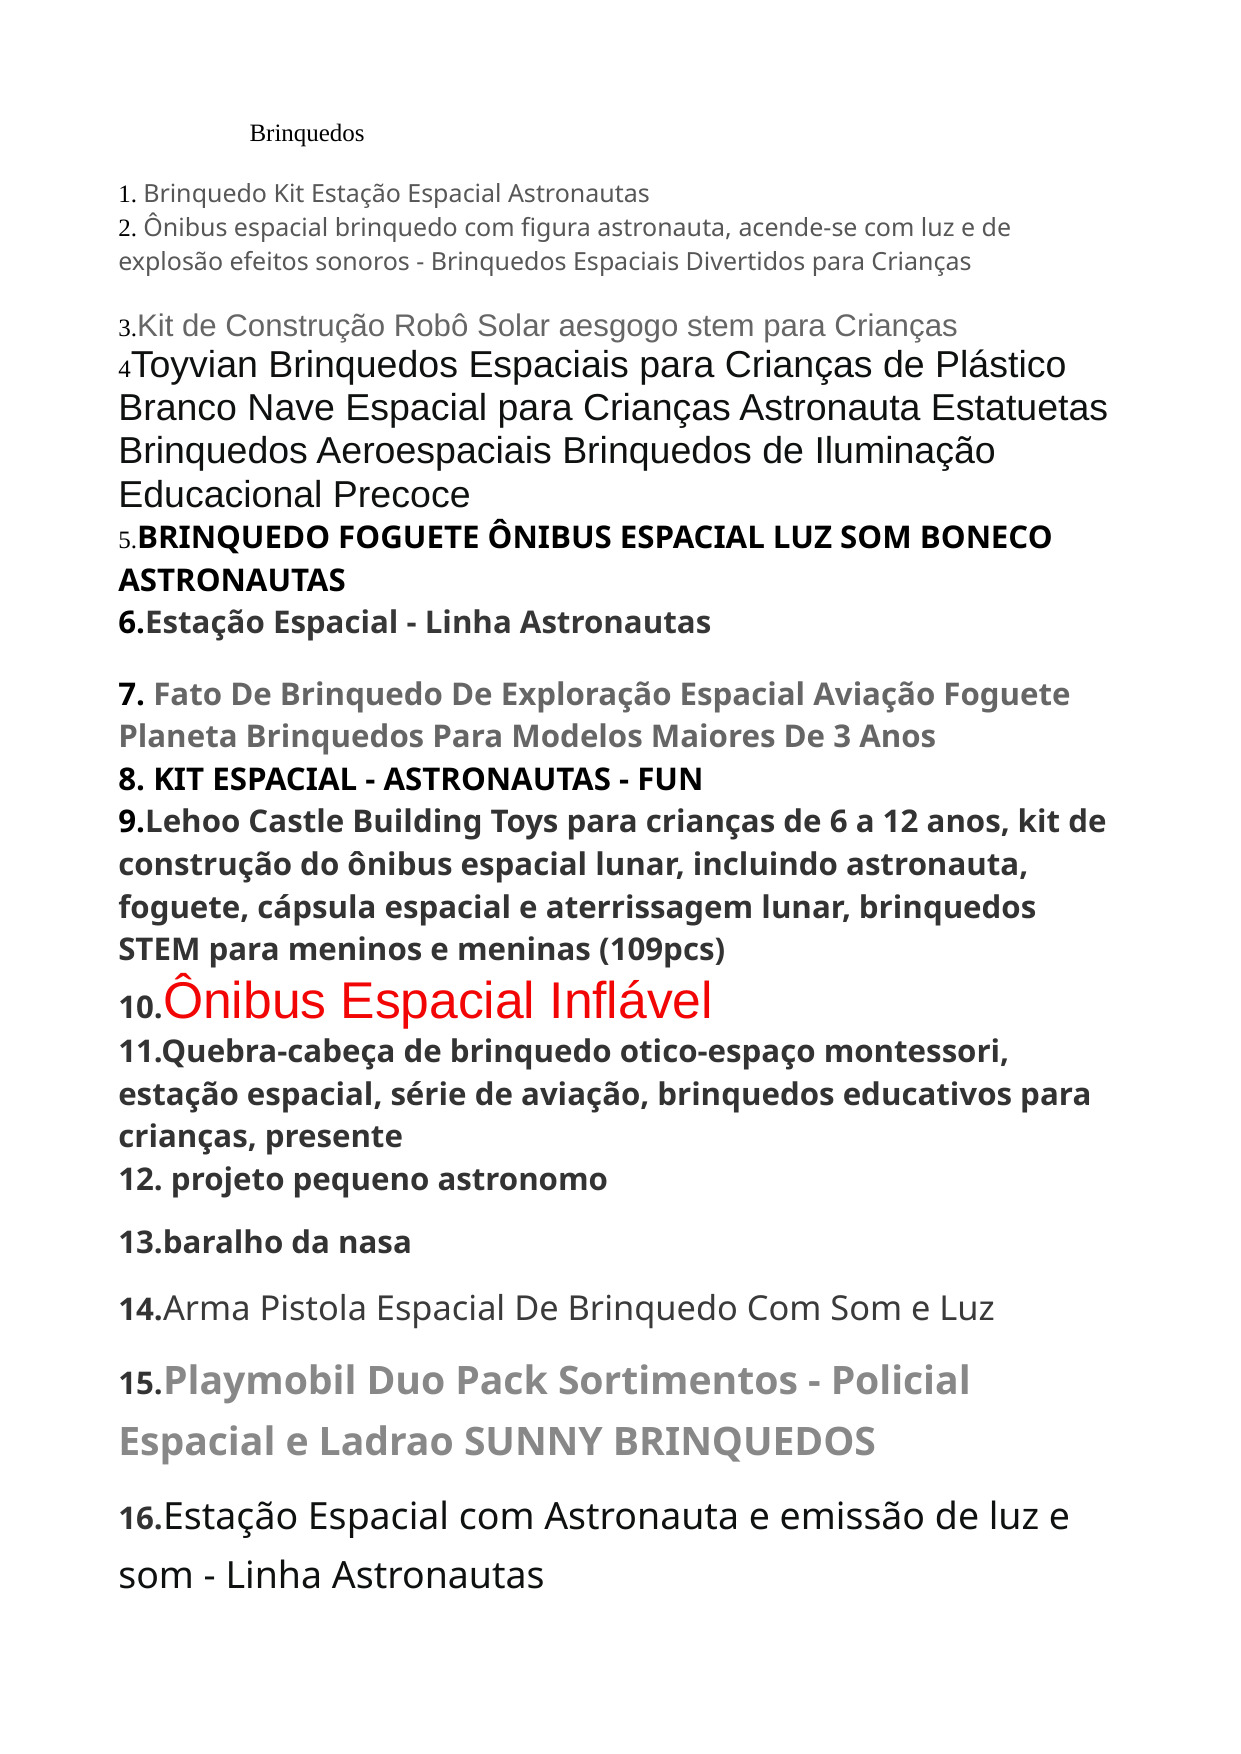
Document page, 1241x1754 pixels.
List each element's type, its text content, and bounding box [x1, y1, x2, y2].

text 5.BRINQUEDO FOGUETE ÔNIBUS ESPACIAL LUZ SOM BONECO ASTRONAUTAS [118, 515, 1122, 600]
text 6.Estação Espacial - Linha Astronautas [118, 600, 1122, 643]
text 2. Ônibus espacial brinquedo com figura astronauta, acende-se com luz e de explosão efeitos sonoros - Brinquedos Espaciais Divertidos para Crianças [118, 210, 1122, 278]
text 3.Kit de Construção Robô Solar aesgogo stem para Crianças [118, 307, 1122, 342]
text 9.Lehoo Castle Building Toys para crianças de 6 a 12 anos, kit de construção do ônibus espacial lunar, incluindo astronauta, foguete, cápsula espacial e aterrissagem lunar, brinquedos STEM para meninos e meninas (109pcs) [118, 799, 1122, 970]
text 8. KIT ESPACIAL - ASTRONAUTAS - FUN [118, 757, 1122, 799]
text 4Toyvian Brinquedos Espaciais para Crianças de Plástico Branco Nave Espacial para Crianças Astronauta Estatuetas Brinquedos Aeroespaciais Brinquedos de Iluminação Educacional Precoce [118, 342, 1122, 515]
text 13.baralho da nasa [118, 1220, 1122, 1263]
text 7. Fato De Brinquedo De Exploração Espacial Aviação Foguete Planeta Brinquedos Para Modelos Maiores De 3 Anos [118, 672, 1122, 757]
text 12. projeto pequeno astronomo [118, 1157, 1122, 1199]
text 15.Playmobil Duo Pack Sortimentos - Policial Espacial e Ladrao SUNNY BRINQUEDOS [118, 1352, 1122, 1467]
text Brinquedos [118, 118, 1122, 147]
text 16.Estação Espacial com Astronauta e emissão de luz e som - Linha Astronautas [118, 1489, 1122, 1599]
text 1. Brinquedo Kit Estação Espacial Astronautas [118, 176, 1122, 210]
text 14.Arma Pistola Espacial De Brinquedo Com Som e Luz [118, 1284, 1122, 1331]
text 11.Quebra-cabeça de brinquedo otico-espaço montessori, estação espacial, série de aviação, brinquedos educativos para crianças, presente [118, 1029, 1122, 1157]
text 10.Ônibus Espacial Inflável [118, 970, 1122, 1029]
